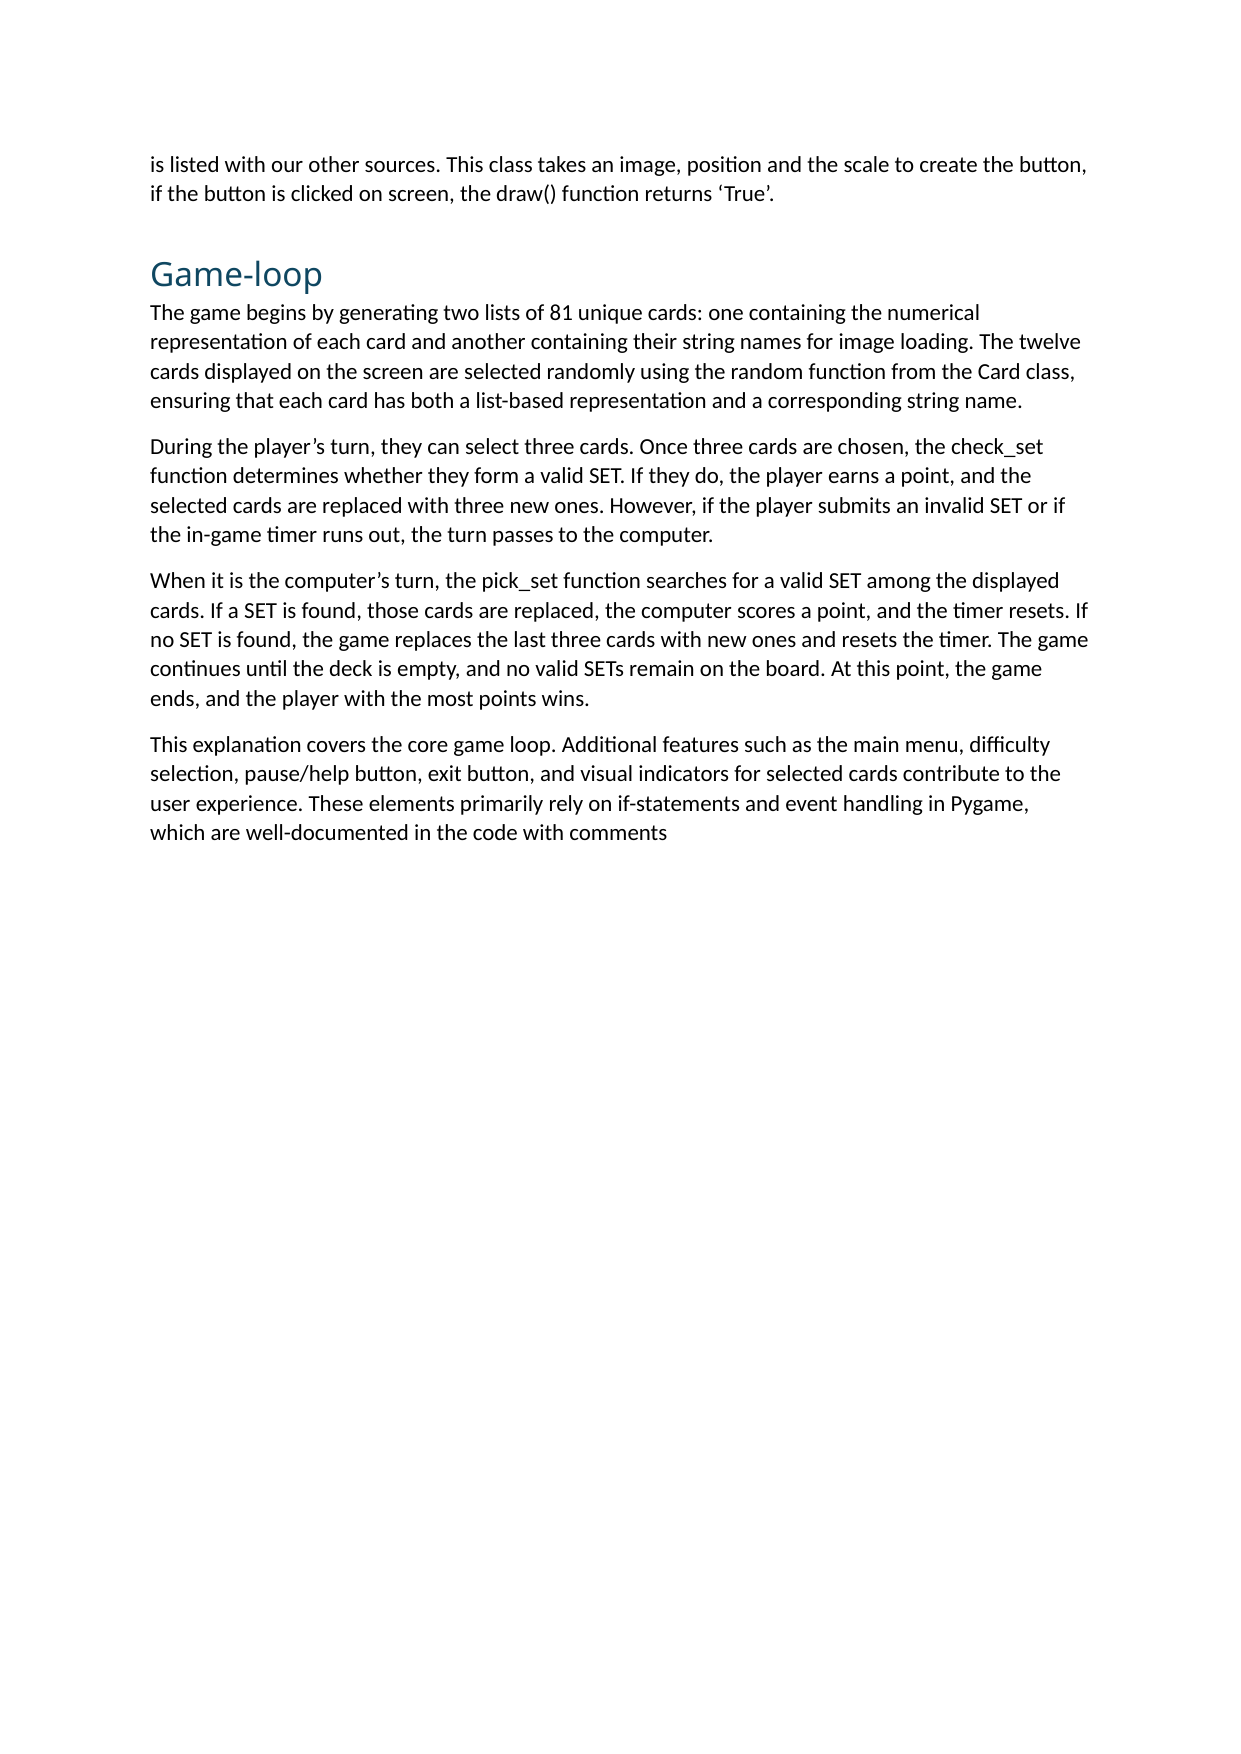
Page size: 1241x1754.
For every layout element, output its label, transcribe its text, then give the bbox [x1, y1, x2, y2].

text is listed with our other sources. This class takes an image, position and the scale to create the button, if the button is clicked on screen, the draw() function returns ‘True’. [150, 150, 1090, 207]
subtitle Game-loop [150, 250, 1090, 296]
text When it is the computer’s turn, the pick_set function searches for a valid SET among the displayed cards. If a SET is found, those cards are replaced, the computer scores a point, and the timer resets. If no SET is found, the game replaces the last three cards with new ones and resets the timer. The game continues until the deck is empty, and no valid SETs remain on the board. At this point, the game ends, and the player with the most points wins. [150, 566, 1090, 712]
text This explanation covers the core game loop. Additional features such as the main menu, difficulty selection, pause/help button, exit button, and visual indicators for selected cards contribute to the user experience. These elements primarily rely on if-statements and event handling in Pygame, which are well-documented in the code with comments [150, 730, 1090, 846]
text The game begins by generating two lists of 81 unique cards: one containing the numerical representation of each card and another containing their string names for image loading. The twelve cards displayed on the screen are selected randomly using the random function from the Card class, ensuring that each card has both a list-based representation and a corresponding string name. [150, 298, 1090, 414]
text During the player’s turn, they can select three cards. Once three cards are chosen, the check_set function determines whether they form a valid SET. If they do, the player earns a point, and the selected cards are replaced with three new ones. However, if the player submits an invalid SET or if the in-game timer runs out, the turn passes to the computer. [150, 432, 1090, 548]
